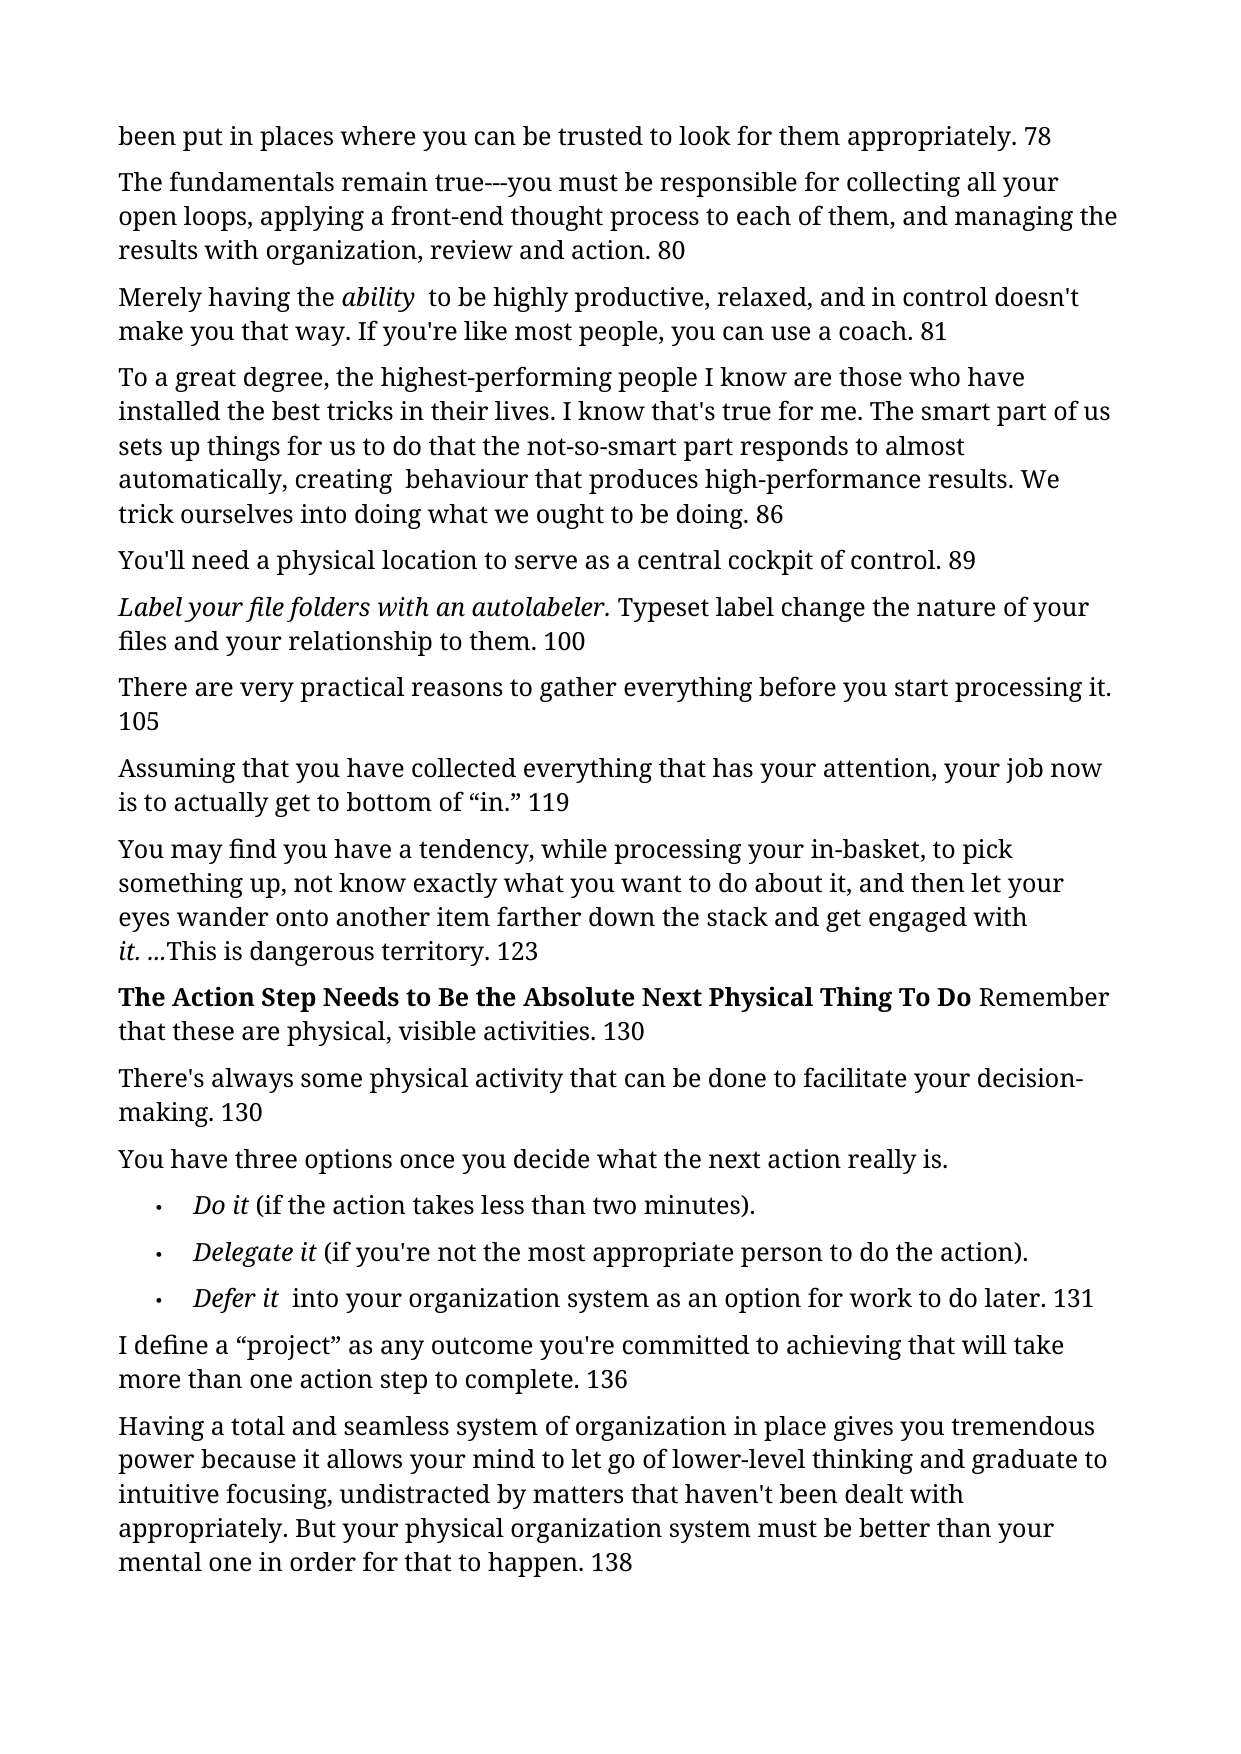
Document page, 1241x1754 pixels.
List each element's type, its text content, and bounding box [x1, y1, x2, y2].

text The Action Step Needs to Be the Absolute Next Physical Thing To Do Remember that these are physical, visible activities. 130 [118, 980, 1122, 1048]
text been put in places where you can be trusted to look for them appropriately. 78 [118, 118, 1122, 152]
list Defer it into your organization system as an option for work to do later. 131 [156, 1281, 1122, 1315]
text You have three options once you decide what the next action really is. [118, 1141, 1122, 1175]
text You'll need a physical location to serve as a central cockpit of control. 89 [118, 543, 1122, 577]
list Delegate it (if you're not the most appropriate person to do the action). [156, 1234, 1122, 1268]
text Assuming that you have collected everything that has your attention, your job now is to actually get to bottom of “in.” 119 [118, 751, 1122, 819]
list Do it (if the action takes less than two minutes). [156, 1188, 1122, 1222]
text You may find you have a tendency, while processing your in-basket, to pick something up, not know exactly what you want to do about it, and then let your eyes wander onto another item farther down the stack and get engaged with it. ...This is dangerous territory. 123 [118, 831, 1122, 967]
text To a great degree, the highest-performing people I know are those who have installed the best tricks in their lives. I know that's true for me. The smart part of us sets up things for us to do that the not-so-smart part responds to almost automatically, creating behaviour that produces high-performance results. We trick ourselves into doing what we ought to be doing. 86 [118, 360, 1122, 530]
text There's always some physical activity that can be done to facilitate your decision-making. 130 [118, 1061, 1122, 1129]
text Having a total and seamless system of organization in place gives you tremendous power because it allows your mind to let go of lower-level thinking and graduate to intuitive focusing, undistracted by matters that haven't been dealt with appropriately. But your physical organization system must be better than your mental one in order for that to happen. 138 [118, 1408, 1122, 1578]
text Merely having the ability to be highly productive, relaxed, and in control doesn't make you that way. If you're like most people, you can use a coach. 81 [118, 279, 1122, 347]
text The fundamentals remain true---you must be responsible for collecting all your open loops, applying a front-end thought process to each of them, and managing the results with organization, review and action. 80 [118, 165, 1122, 267]
text I define a “project” as any outcome you're committed to achieving that will take more than one action step to complete. 136 [118, 1327, 1122, 1396]
text There are very practical reasons to gather everything before you start processing it. 105 [118, 670, 1122, 738]
text Label your file folders with an autolabeler. Typeset label change the nature of your files and your relationship to them. 100 [118, 589, 1122, 657]
